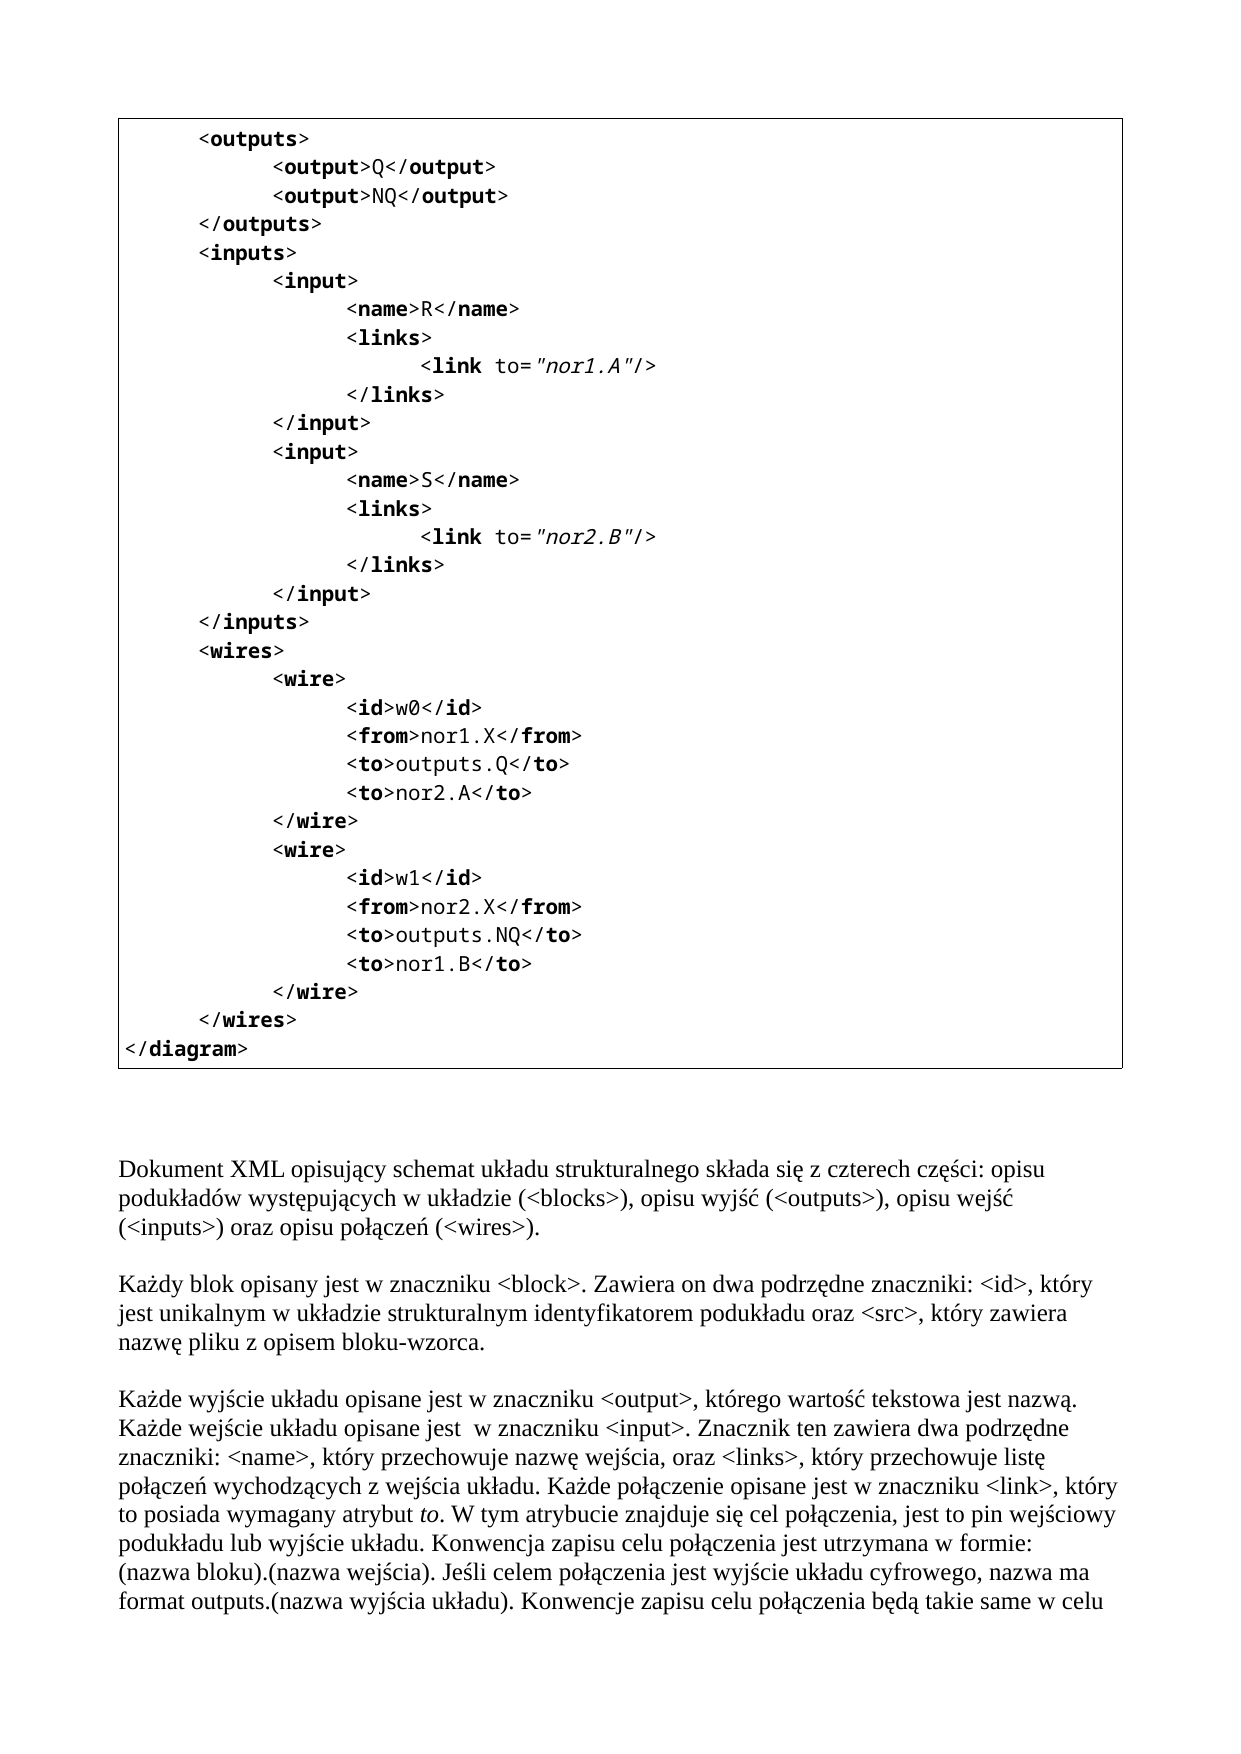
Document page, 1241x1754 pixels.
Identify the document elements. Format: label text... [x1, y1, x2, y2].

text Każde wejście układu opisane jest w znaczniku <input>. Znacznik ten zawiera dwa podrzędne znaczniki: <name>, który przechowuje nazwę wejścia, oraz <links>, który przechowuje listę połączeń wychodzących z wejścia układu. Każde połączenie opisane jest w znaczniku <link>, który to posiada wymagany atrybut to. W tym atrybucie znajduje się cel połączenia, jest to pin wejściowy podukładu lub wyjście układu. Konwencja zapisu celu połączenia jest utrzymana w formie: (nazwa bloku).(nazwa wejścia). Jeśli celem połączenia jest wyjście układu cyfrowego, nazwa ma format outputs.(nazwa wyjścia układu). Konwencje zapisu celu połączenia będą takie same w celu [118, 1413, 1122, 1614]
text Każdy blok opisany jest w znaczniku <block>. Zawiera on dwa podrzędne znaczniki: <id>, który jest unikalnym w układzie strukturalnym identyfikatorem podukładu oraz <src>, który zawiera nazwę pliku z opisem bloku-wzorca. [118, 1269, 1122, 1356]
text Dokument XML opisujący schemat układu strukturalnego składa się z czterech części: opisu podukładów występujących w układzie (<blocks>), opisu wyjść (<outputs>), opisu wejść (<inputs>) oraz opisu połączeń (<wires>). [118, 1154, 1122, 1241]
text Każde wyjście układu opisane jest w znaczniku <output>, którego wartość tekstowa jest nazwą. [118, 1384, 1122, 1413]
table_header <outputs> <output>Q</output> <output>NQ</output> </outputs> <inputs> <input> <name>R</name> <links> <link to="nor1.A"/> </links> </input> <input> <name>S</name> <links> <link to="nor2.B"/> </links> </input> </inputs> <wires> <wire> <id>w0</id> <from>nor1.X</from> <to>outputs.Q</to> <to>nor2.A</to> </wire> <wire> <id>w1</id> <from>nor2.X</from> <to>outputs.NQ</to> <to>nor1.B</to> </wire> </wires> </diagram> [119, 119, 1122, 1068]
